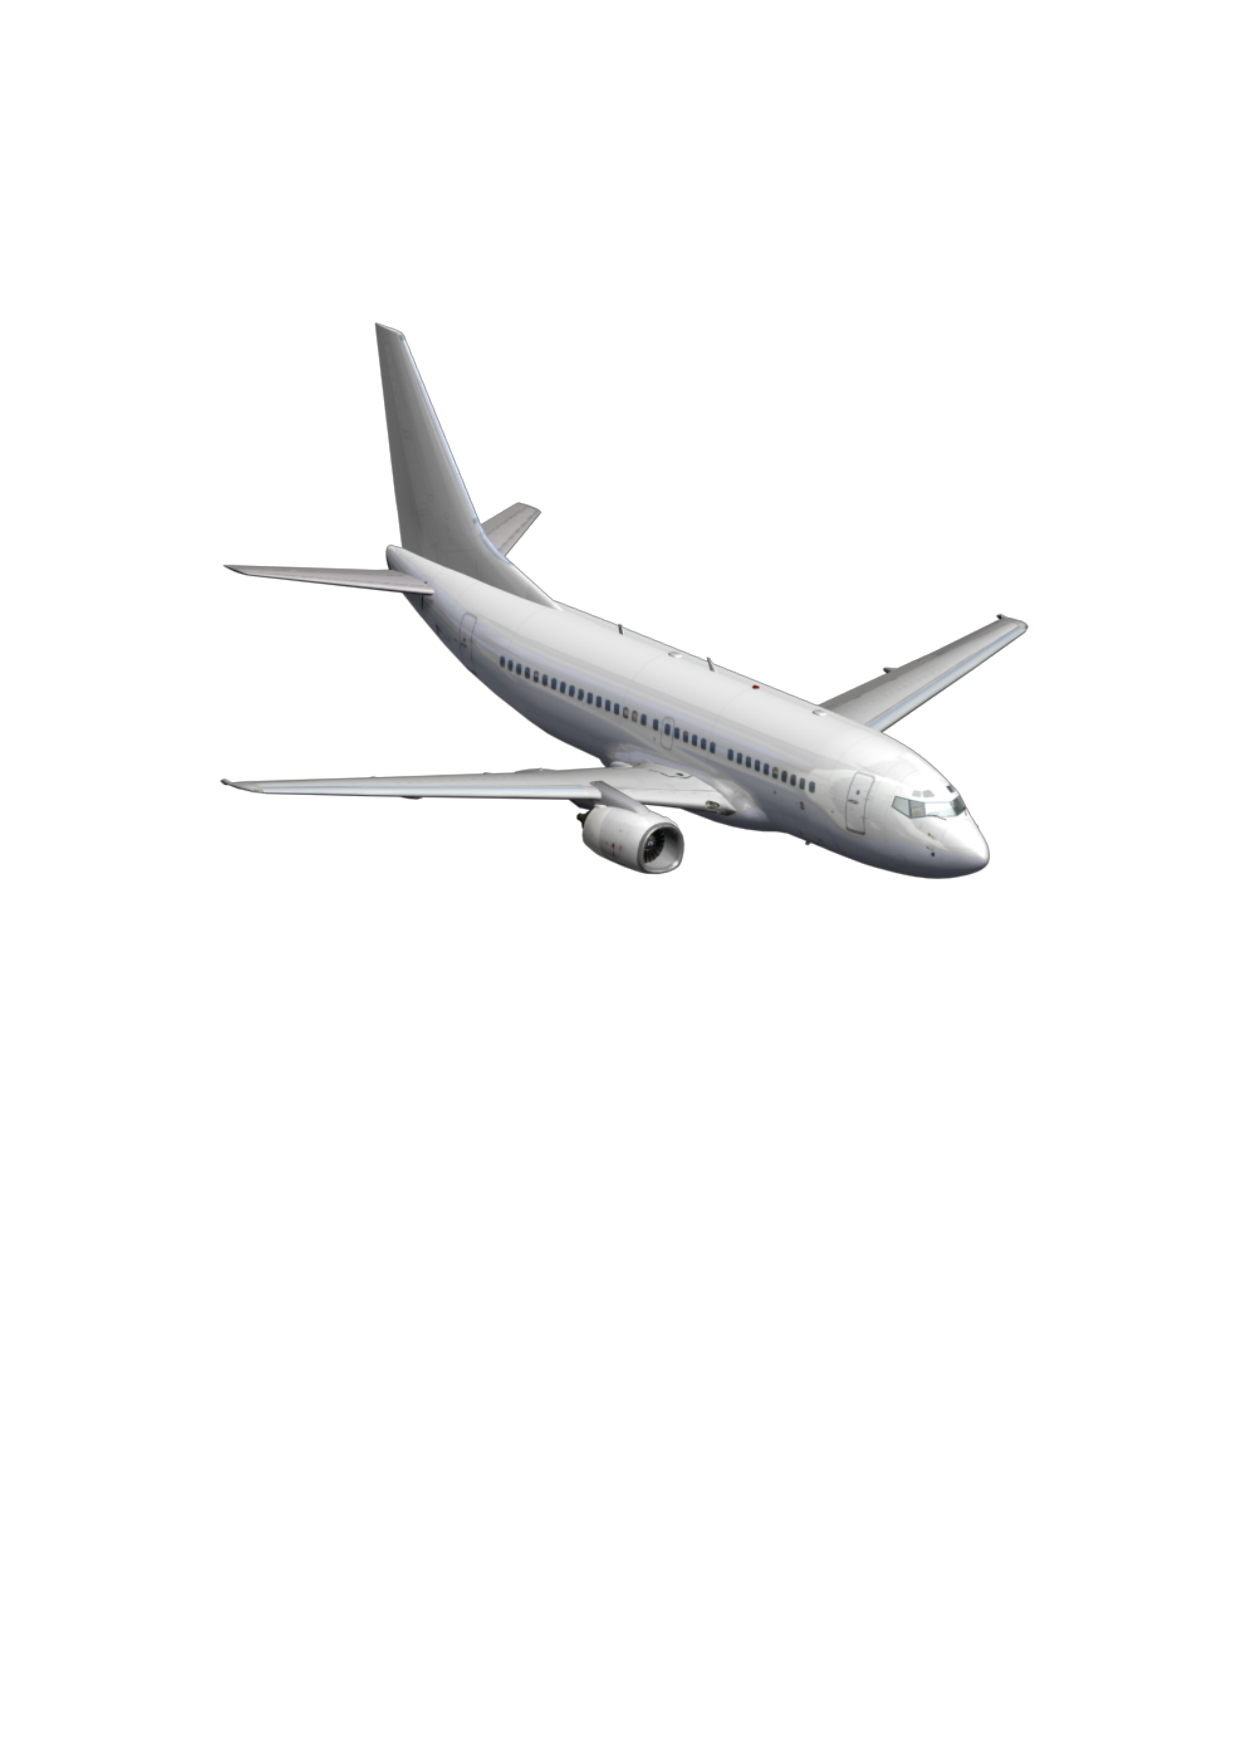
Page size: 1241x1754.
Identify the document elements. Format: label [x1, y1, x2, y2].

picture [118, 237, 1123, 991]
